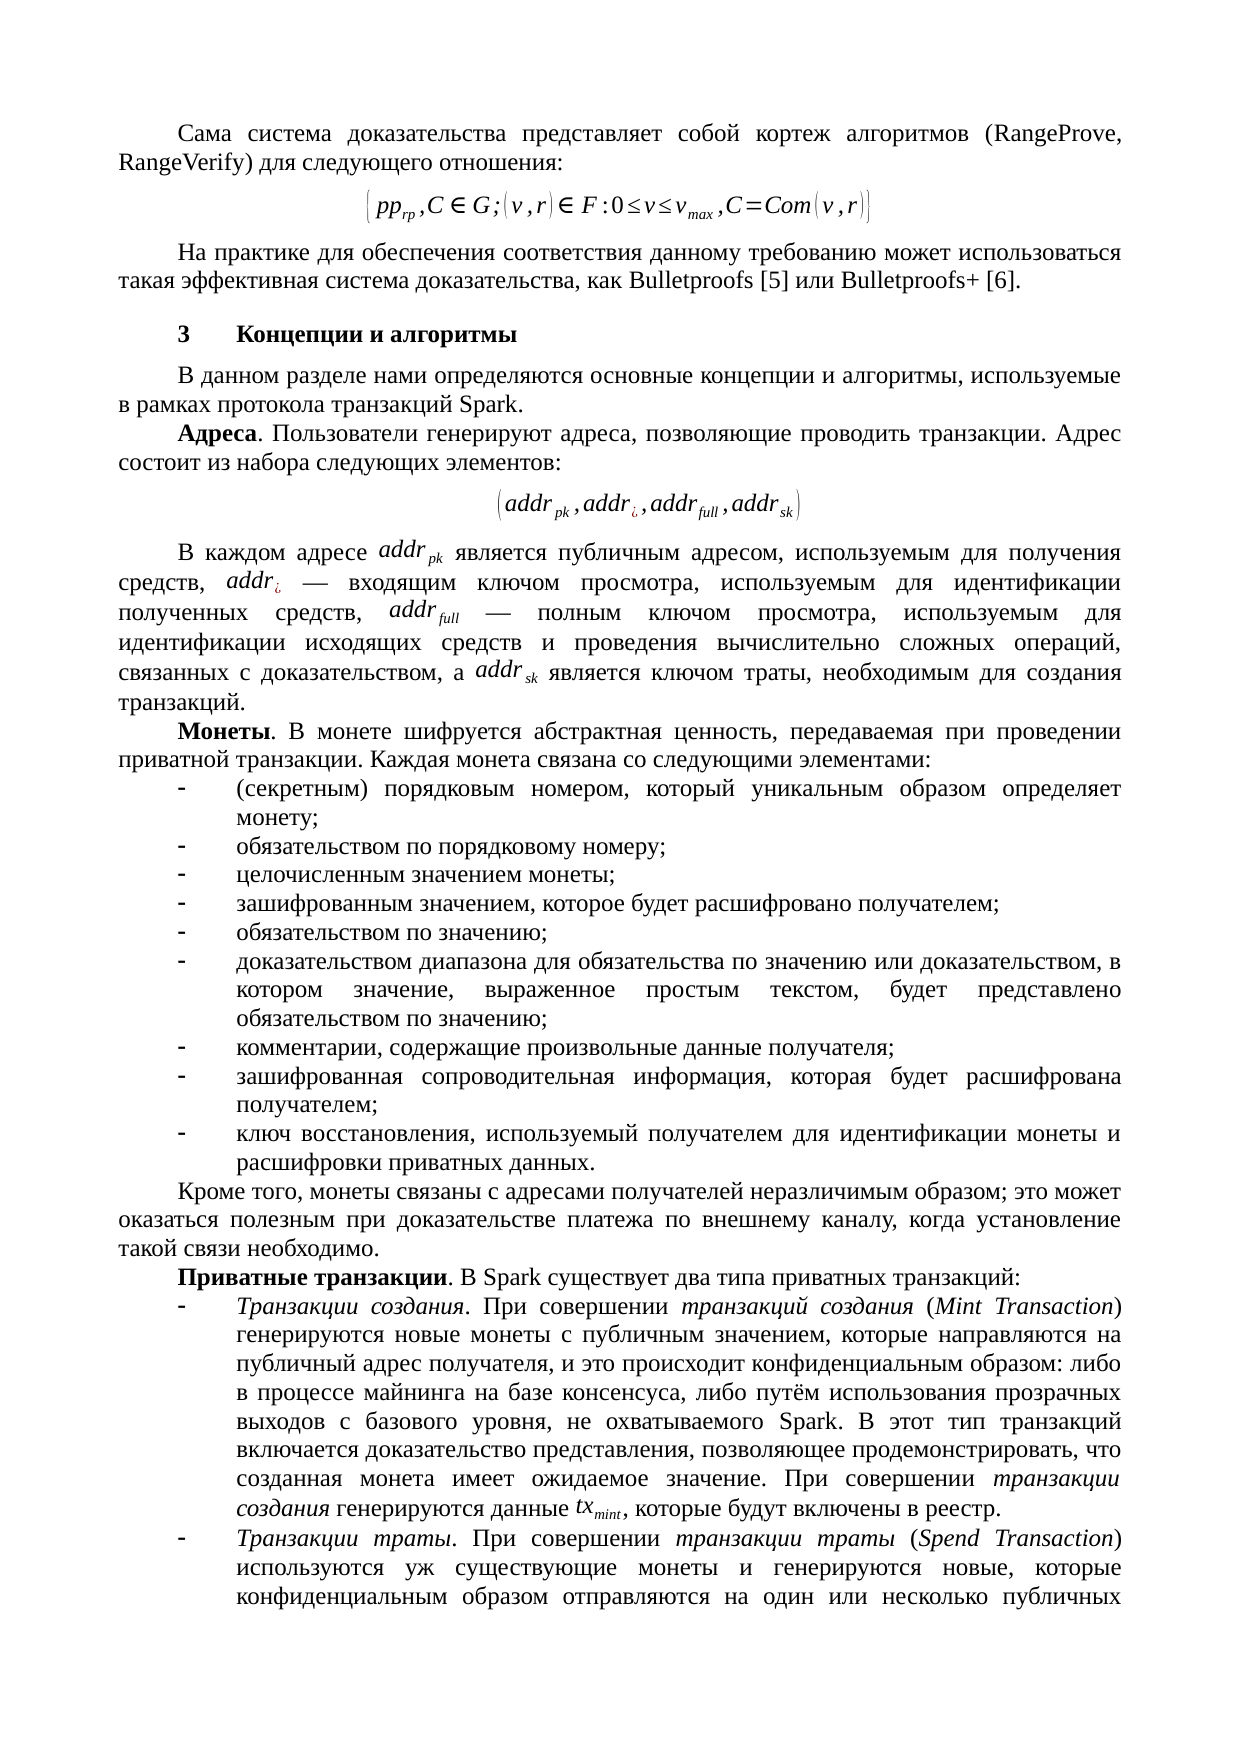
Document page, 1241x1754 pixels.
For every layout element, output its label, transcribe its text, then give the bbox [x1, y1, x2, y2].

list (секретным) порядковым номером, который уникальным образом определяет монету; [177, 773, 1122, 831]
list комментарии, содержащие произвольные данные получателя; [177, 1032, 1122, 1061]
list зашифрованная сопроводительная информация, которая будет расшифрована получателем; [177, 1061, 1122, 1118]
list доказательством диапазона для обязательства по значению или доказательством, в котором значение, выраженное простым текстом, будет представлено обязательством по значению; [177, 946, 1122, 1032]
list Транзакции создания. При совершении транзакций создания (Mint Transaction) генерируются новые монеты с публичным значением, которые направляются на публичный адрес получателя, и это происходит конфиденциальным образом: либо в процессе майнинга на базе консенсуса, либо путём использования прозрачных выходов с базового уровня, не охватываемого Spark. В этот тип транзакций включается доказательство представления, позволяющее продемонстрировать, что созданная монета имеет ожидаемое значение. При совершении транзакции создания генерируются данные , которые будут включены в реестр. [177, 1291, 1122, 1523]
text В данном разделе нами определяются основные концепции и алгоритмы, используемые в рамках протокола транзакций Spark. [118, 361, 1122, 418]
text В каждом адресе является публичным адресом, используемым для получения средств, — входящим ключом просмотра, используемым для идентификации полученных средств, — полным ключом просмотра, используемым для идентификации исходящих средств и проведения вычислительно сложных операций, связанных с доказательством, а является ключом траты, необходимым для создания транзакций. [118, 535, 1122, 716]
list Транзакции траты. При совершении транзакции траты (Spend Transaction) используются уж существующие монеты и генерируются новые, которые конфиденциальным образом отправляются на один или несколько публичных [177, 1523, 1122, 1609]
text Приватные транзакции. В Spark существует два типа приватных транзакций: [118, 1262, 1122, 1291]
text Кроме того, монеты связаны с адресами получателей неразличимым образом; это может оказаться полезным при доказательстве платежа по внешнему каналу, когда установление такой связи необходимо. [118, 1176, 1122, 1262]
list обязательством по значению; [177, 917, 1122, 946]
text На практике для обеспечения соответствия данному требованию может использоваться такая эффективная система доказательства, как Bulletproofs [5] или Bulletproofs+ [6]. [118, 237, 1122, 294]
text Адреса. Пользователи генерируют адреса, позволяющие проводить транзакции. Адрес состоит из набора следующих элементов: [118, 418, 1122, 476]
text Монеты. В монете шифруется абстрактная ценность, передаваемая при проведении приватной транзакции. Каждая монета связана со следующими элементами: [118, 716, 1122, 773]
list целочисленным значением монеты; [177, 859, 1122, 888]
text Сама система доказательства представляет собой кортеж алгоритмов (RangeProve, RangeVerify) для следующего отношения: [118, 118, 1122, 176]
list ключ восстановления, используемый получателем для идентификации монеты и расшифровки приватных данных. [177, 1118, 1122, 1176]
list обязательством по порядковому номеру; [177, 831, 1122, 859]
list Концепции и алгоритмы [177, 319, 1122, 348]
list зашифрованным значением, которое будет расшифровано получателем; [177, 888, 1122, 917]
